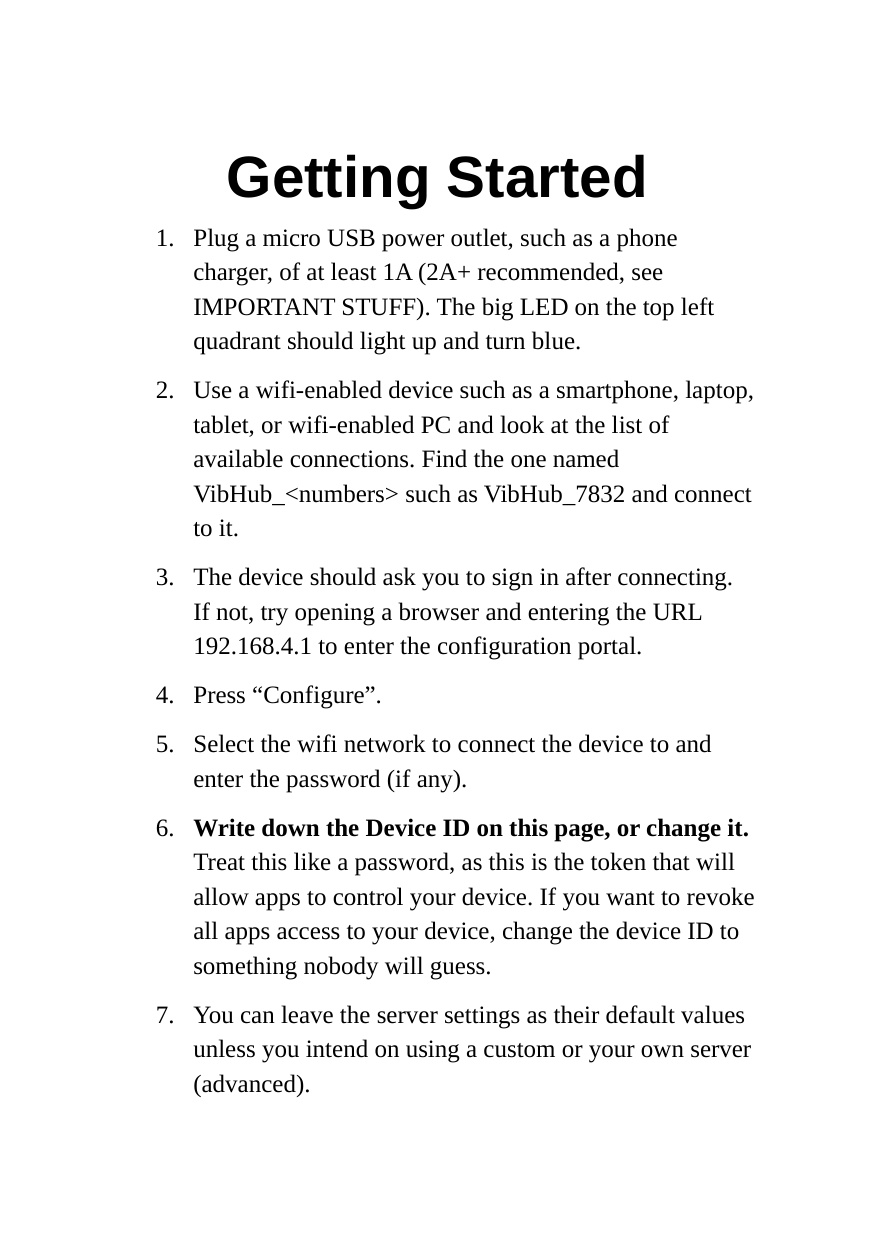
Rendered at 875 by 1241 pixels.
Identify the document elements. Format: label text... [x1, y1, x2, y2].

list The device should ask you to sign in after connecting. If not, try opening a browser and entering the URL 192.168.4.1 to enter the configuration portal. [156, 562, 756, 660]
list Press “Configure”. [156, 680, 756, 709]
list Use a wifi-enabled device such as a smartphone, laptop, tablet, or wifi-enabled PC and look at the list of available connections. Find the one named VibHub_<numbers> such as VibHub_7832 and connect to it. [156, 375, 756, 542]
list Select the wifi network to connect the device to and enter the password (if any). [156, 729, 756, 792]
list You can leave the server settings as their default values unless you intend on using a custom or your own server (advanced). [156, 1000, 756, 1097]
list Plug a micro USB power outlet, such as a phone charger, of at least 1A (2A+ recommended, see IMPORTANT STUFF). The big LED on the top left quadrant should light up and turn blue. [156, 223, 756, 355]
list Write down the Device ID on this page, or change it. Treat this like a password, as this is the token that will allow apps to control your device. If you want to revoke all apps access to your device, change the device ID to something nobody will guess. [156, 813, 756, 979]
title Getting Started [118, 143, 756, 210]
